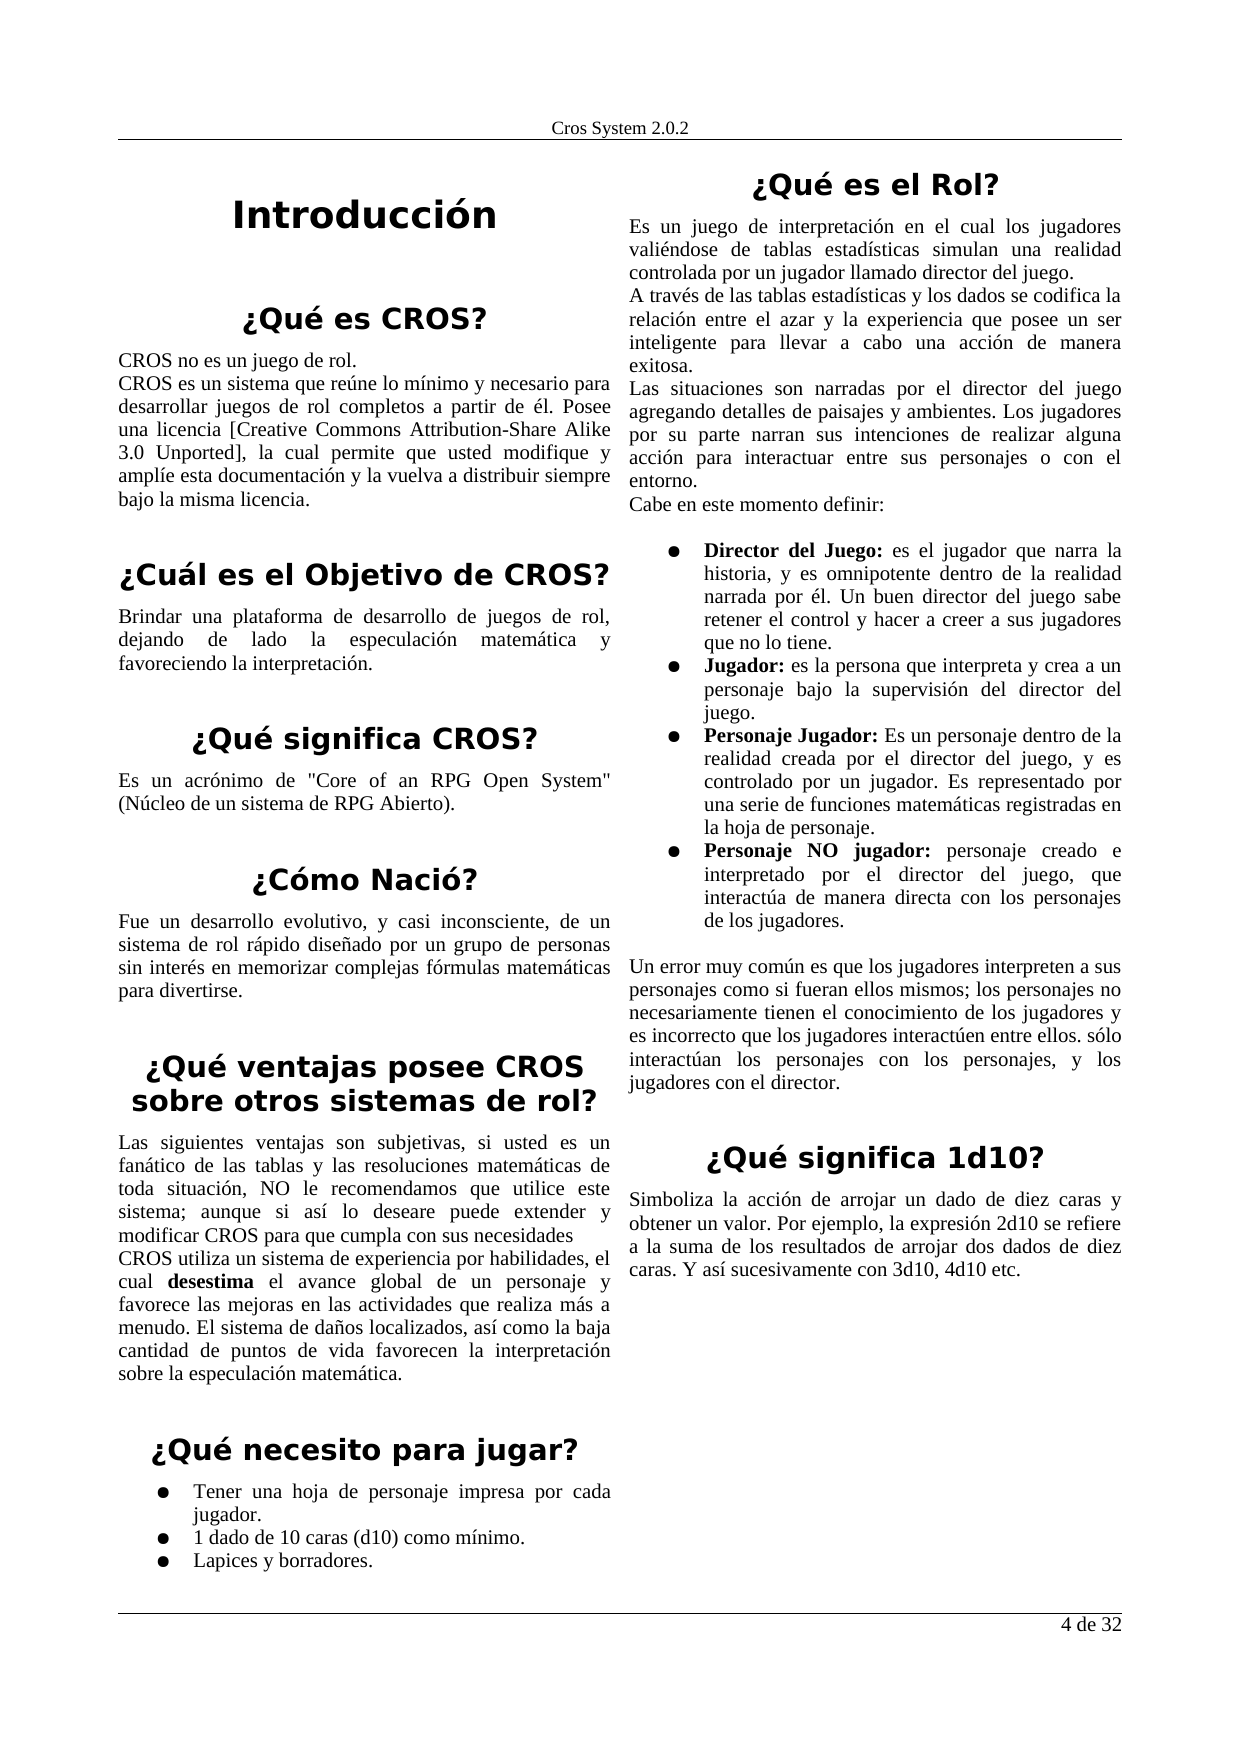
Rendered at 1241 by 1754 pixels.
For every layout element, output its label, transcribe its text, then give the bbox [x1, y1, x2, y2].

text CROS no es un juego de rol. [118, 349, 611, 372]
list Personaje Jugador: Es un personaje dentro de la realidad creada por el director del juego, y es controlado por un jugador. Es representado por una serie de funciones matemáticas registradas en la hoja de personaje. [666, 724, 1122, 839]
text Simboliza la acción de arrojar un dado de diez caras y obtener un valor. Por ejemplo, la expresión 2d10 se refiere a la suma de los resultados de arrojar dos dados de diez caras. Y así sucesivamente con 3d10, 4d10 etc. [629, 1188, 1122, 1281]
subtitle ¿Qué es el Rol? [629, 168, 1122, 202]
text Las siguientes ventajas son subjetivas, si usted es un fanático de las tablas y las resoluciones matemáticas de toda situación, NO le recomendamos que utilice este sistema; aunque si así lo deseare puede extender y modificar CROS para que cumpla con sus necesidades [118, 1131, 611, 1247]
subtitle ¿Cuál es el Objetivo de CROS? [118, 559, 611, 593]
text CROS utiliza un sistema de experiencia por habilidades, el cual desestima el avance global de un personaje y favorece las mejoras en las actividades que realiza más a menudo. El sistema de daños localizados, así como la baja cantidad de puntos de vida favorecen la interpretación sobre la especulación matemática. [118, 1247, 611, 1385]
list Jugador: es la persona que interpreta y crea a un personaje bajo la supervisión del director del juego. [666, 654, 1122, 724]
list Director del Juego: es el jugador que narra la historia, y es omnipotente dentro de la realidad narrada por él. Un buen director del juego sabe retener el control y hacer a creer a sus jugadores que no lo tiene. [666, 539, 1122, 654]
subtitle ¿Qué es CROS? [118, 302, 611, 336]
list Personaje NO jugador: personaje creado e interpretado por el director del juego, que interactúa de manera directa con los personajes de los jugadores. [666, 839, 1122, 932]
text Un error muy común es que los jugadores interpreten a sus personajes como si fueran ellos mismos; los personajes no necesariamente tienen el conocimiento de los jugadores y es incorrecto que los jugadores interactúen entre ellos. sólo interactúan los personajes con los personajes, y los jugadores con el director. [629, 955, 1122, 1094]
list Tener una hoja de personaje impresa por cada jugador. [156, 1480, 611, 1526]
subtitle ¿Qué necesito para jugar? [118, 1433, 611, 1467]
text Fue un desarrollo evolutivo, y casi inconsciente, de un sistema de rol rápido diseñado por un grupo de personas sin interés en memorizar complejas fórmulas matemáticas para divertirse. [118, 910, 611, 1002]
text Brindar una plataforma de desarrollo de juegos de rol, dejando de lado la especulación matemática y favoreciendo la interpretación. [118, 605, 611, 674]
subtitle ¿Qué significa CROS? [118, 723, 611, 757]
text CROS es un sistema que reúne lo mínimo y necesario para desarrollar juegos de rol completos a partir de él. Posee una licencia [Creative Commons Attribution-Share Alike 3.0 Unported], la cual permite que usted modifique y amplíe esta documentación y la vuelva a distribuir siempre bajo la misma licencia. [118, 372, 611, 511]
text Es un juego de interpretación en el cual los jugadores valiéndose de tablas estadísticas simulan una realidad controlada por un jugador llamado director del juego. [629, 215, 1122, 284]
subtitle ¿Cómo Nació? [118, 863, 611, 897]
subtitle ¿Qué ventajas posee CROS sobre otros sistemas de rol? [118, 1051, 611, 1118]
subtitle Introducción [118, 193, 611, 237]
text Cabe en este momento definir: [629, 492, 1122, 516]
text Es un acrónimo de "Core of an RPG Open System" (Núcleo de un sistema de RPG Abierto). [118, 769, 611, 815]
subtitle ¿Qué significa 1d10? [629, 1142, 1122, 1176]
list Lapices y borradores. [156, 1549, 611, 1572]
list 1 dado de 10 caras (d10) como mínimo. [156, 1526, 611, 1549]
text A través de las tablas estadísticas y los dados se codifica la relación entre el azar y la experiencia que posee un ser inteligente para llevar a cabo una acción de manera exitosa. [629, 284, 1122, 377]
text Las situaciones son narradas por el director del juego agregando detalles de paisajes y ambientes. Los jugadores por su parte narran sus intenciones de realizar alguna acción para interactuar entre sus personajes o con el entorno. [629, 377, 1122, 492]
